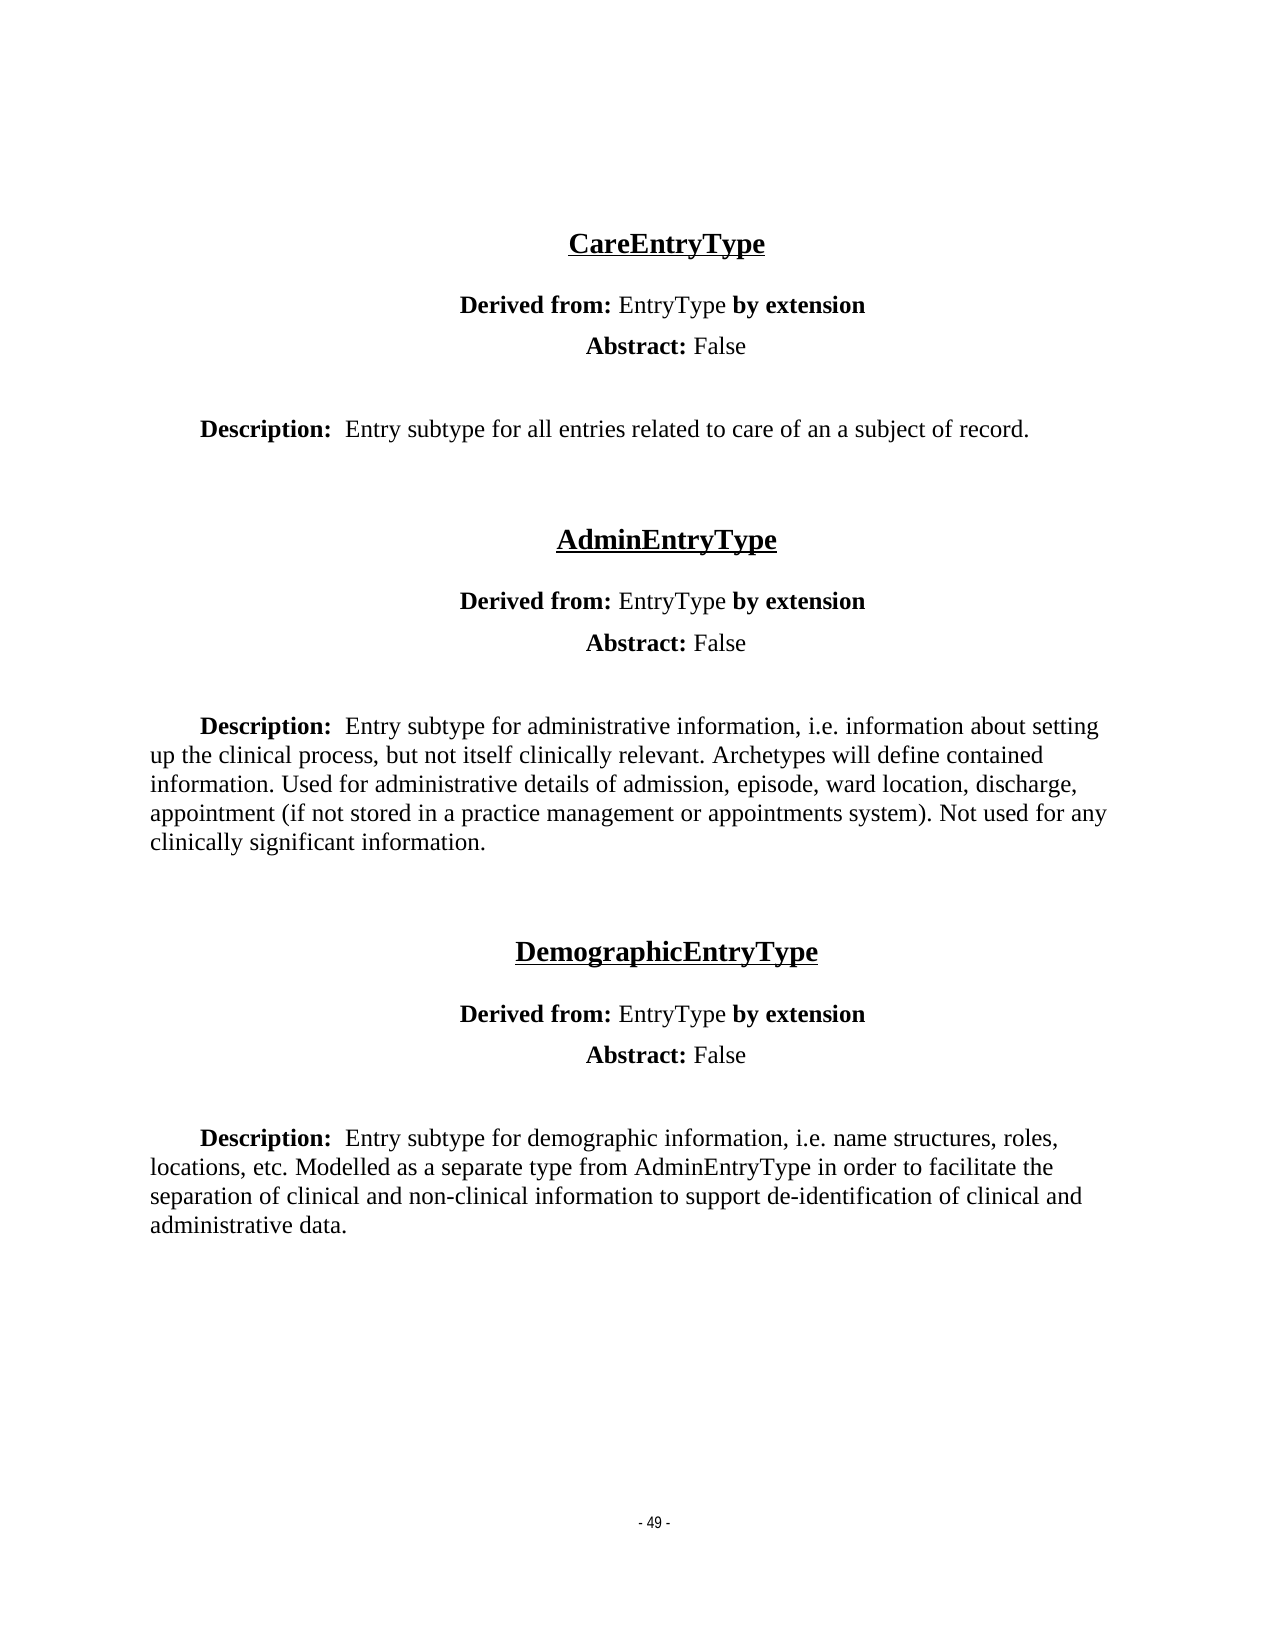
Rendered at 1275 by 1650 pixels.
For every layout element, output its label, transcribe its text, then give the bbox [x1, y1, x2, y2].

text DemographicEntryType [150, 935, 1125, 968]
text Description: Entry subtype for all entries related to care of an a subject of record. [150, 414, 1125, 443]
text Derived from: EntryType by extension [150, 998, 1125, 1027]
text Derived from: EntryType by extension [150, 290, 1125, 319]
text Derived from: EntryType by extension [150, 586, 1125, 615]
text Abstract: False [150, 1040, 1125, 1069]
text Description: Entry subtype for administrative information, i.e. information about setting up the clinical process, but not itself clinically relevant. Archetypes will define contained information. Used for administrative details of admission, episode, ward location, discharge, appointment (if not stored in a practice management or appointments system). Not used for any clinically significant information. [150, 711, 1125, 856]
text Description: Entry subtype for demographic information, i.e. name structures, roles, locations, etc. Modelled as a separate type from AdminEntryType in order to facilitate the separation of clinical and non-clinical information to support de-identification of clinical and administrative data. [150, 1123, 1125, 1239]
text Abstract: False [150, 331, 1125, 360]
text Abstract: False [150, 627, 1125, 657]
text CareEntryType [150, 226, 1125, 259]
text AdminEntryType [150, 522, 1125, 556]
